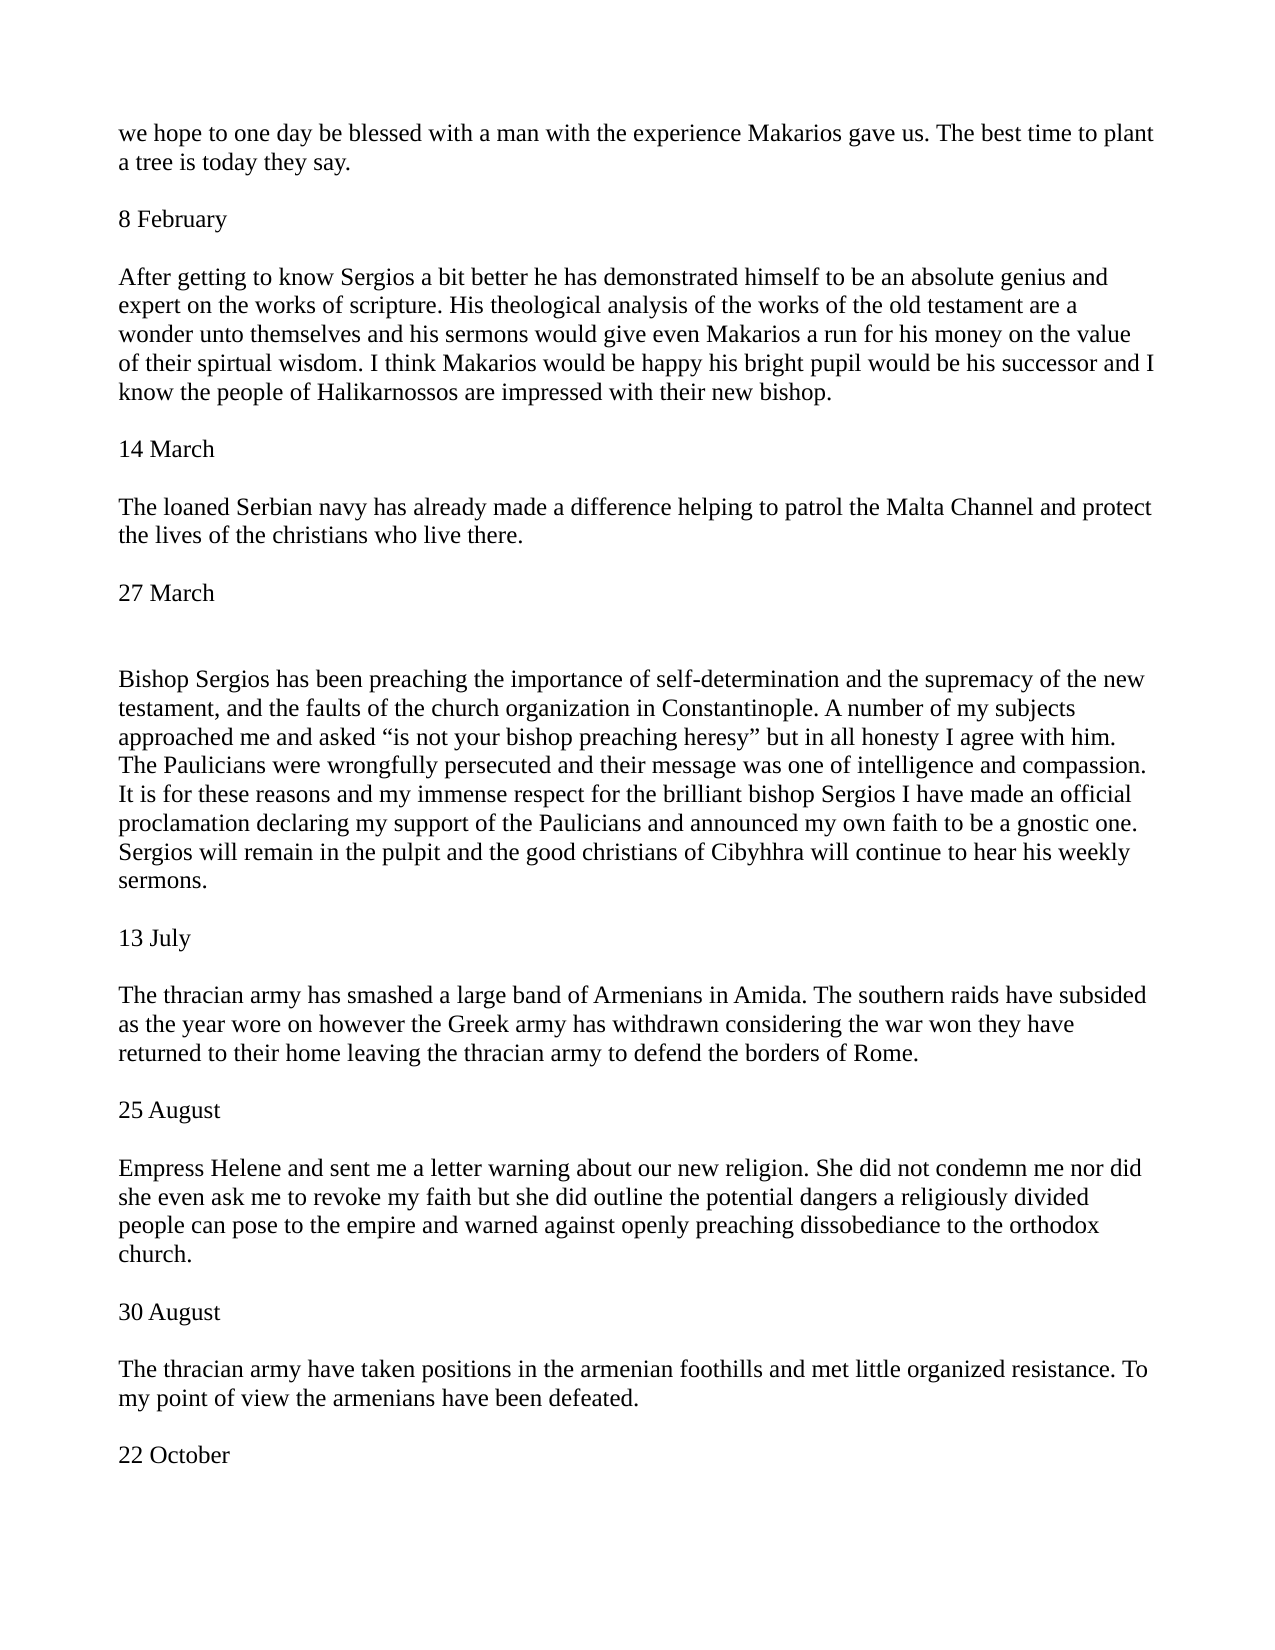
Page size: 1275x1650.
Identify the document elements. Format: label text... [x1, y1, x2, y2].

text Bishop Sergios has been preaching the importance of self-determination and the supremacy of the new testament, and the faults of the church organization in Constantinople. A number of my subjects approached me and asked “is not your bishop preaching heresy” but in all honesty I agree with him. The Paulicians were wrongfully persecuted and their message was one of intelligence and compassion. It is for these reasons and my immense respect for the brilliant bishop Sergios I have made an official proclamation declaring my support of the Paulicians and announced my own faith to be a gnostic one. Sergios will remain in the pulpit and the good christians of Cibyhhra will continue to hear his weekly sermons. [118, 664, 1157, 894]
text we hope to one day be blessed with a man with the experience Makarios gave us. The best time to plant a tree is today they say. [118, 118, 1157, 176]
text 14 March [118, 434, 1157, 463]
text 22 October [118, 1441, 1157, 1469]
text The thracian army has smashed a large band of Armenians in Amida. The southern raids have subsided as the year wore on however the Greek army has withdrawn considering the war won they have returned to their home leaving the thracian army to defend the borders of Rome. [118, 981, 1157, 1067]
text Empress Helene and sent me a letter warning about our new religion. She did not condemn me nor did she even ask me to revoke my faith but she did outline the potential dangers a religiously divided people can pose to the empire and warned against openly preaching dissobediance to the orthodox church. [118, 1153, 1157, 1268]
text The loaned Serbian navy has already made a difference helping to patrol the Malta Channel and protect the lives of the christians who live there. [118, 492, 1157, 549]
text 25 August [118, 1096, 1157, 1124]
text The thracian army have taken positions in the armenian foothills and met little organized resistance. To my point of view the armenians have been defeated. [118, 1354, 1157, 1412]
text After getting to know Sergios a bit better he has demonstrated himself to be an absolute genius and expert on the works of scripture. His theological analysis of the works of the old testament are a wonder unto themselves and his sermons would give even Makarios a run for his money on the value of their spirtual wisdom. I think Makarios would be happy his bright pupil would be his successor and I know the people of Halikarnossos are impressed with their new bishop. [118, 233, 1157, 406]
text 30 August [118, 1297, 1157, 1326]
text 27 March [118, 578, 1157, 607]
text 13 July [118, 923, 1157, 952]
text 8 February [118, 204, 1157, 233]
